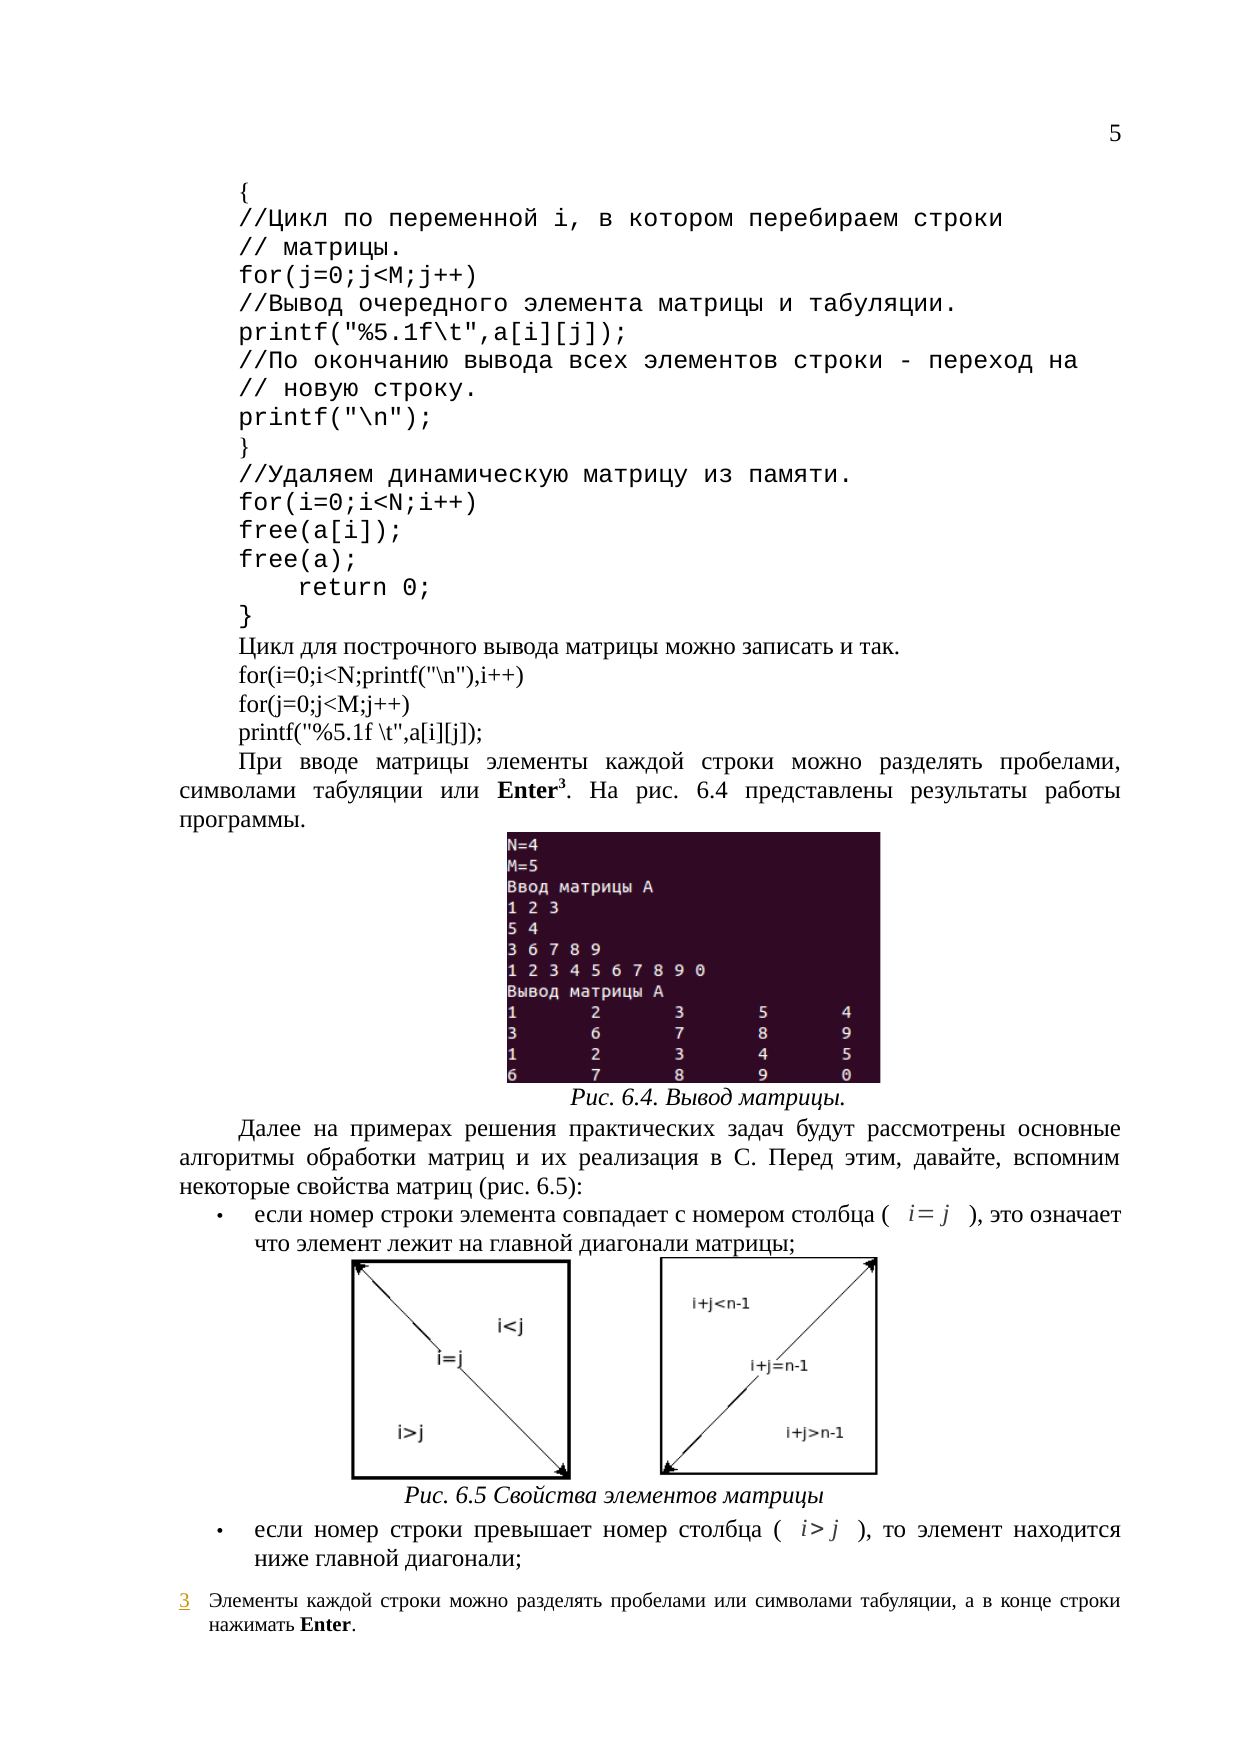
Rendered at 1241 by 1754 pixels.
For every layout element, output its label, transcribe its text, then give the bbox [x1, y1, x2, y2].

text free(a); [238, 546, 1121, 574]
text for(i=0;i<N;printf("\n"),i++) [238, 660, 1121, 689]
text Далее на примерах решения практических задач будут рассмотрены основные алгоритмы обработки матриц и их реализация в C. Перед этим, давайте, вспомним некоторые свойства матриц (рис. 6.5): [179, 1113, 1121, 1199]
text printf("%5.1f\t",a[i][j]); [238, 319, 1121, 347]
text printf("\n"); [238, 404, 1121, 432]
text printf("%5.1f \t",a[i][j]); [238, 717, 1121, 746]
text // новую строку. [238, 376, 1121, 404]
text Цикл для построчного вывода матрицы можно записать и так. [179, 631, 1121, 660]
list если номер строки элемента совпадает с номером столбца (), это означает что элемент лежит на главной диагонали матрицы; [217, 1199, 1121, 1257]
text for(i=0;i<N;i++) [238, 489, 1121, 518]
text //Цикл по переменной i, в котором перебираем строки [238, 206, 1121, 234]
text //По окончанию вывода всех элементов строки - переход на [238, 347, 1121, 376]
list если номер строки превышает номер столбца (), то элемент находится ниже главной диагонали; [217, 1514, 1121, 1571]
text //Удаляем динамическую матрицу из памяти. [238, 461, 1121, 489]
text Рис. 6.5 Свойства элементов матрицы [238, 1257, 933, 1509]
text { [179, 177, 1121, 206]
text При вводе матрицы элементы каждой строки можно разделять пробелами, символами табуляции или Enter. На рис. 6.4 представлены результаты работы программы. [179, 746, 1121, 832]
text free(a[i]); [238, 518, 1121, 546]
text for(j=0;j<M;j++) [238, 689, 1121, 717]
text return 0; [238, 574, 1121, 603]
text Рис. 6.4. Вывод матрицы. [427, 832, 932, 1111]
picture [351, 1257, 880, 1481]
text Элементы каждой строки можно разделять пробелами или символами табуляции, а в конце строки нажимать Enter. [179, 1588, 1121, 1636]
text // матрицы. [238, 234, 1121, 262]
picture [507, 832, 881, 1083]
text for(j=0;j<M;j++) [238, 262, 1121, 291]
text } [179, 432, 1121, 461]
text //Вывод очередного элемента матрицы и табуляции. [238, 291, 1121, 319]
text } [238, 603, 1121, 631]
